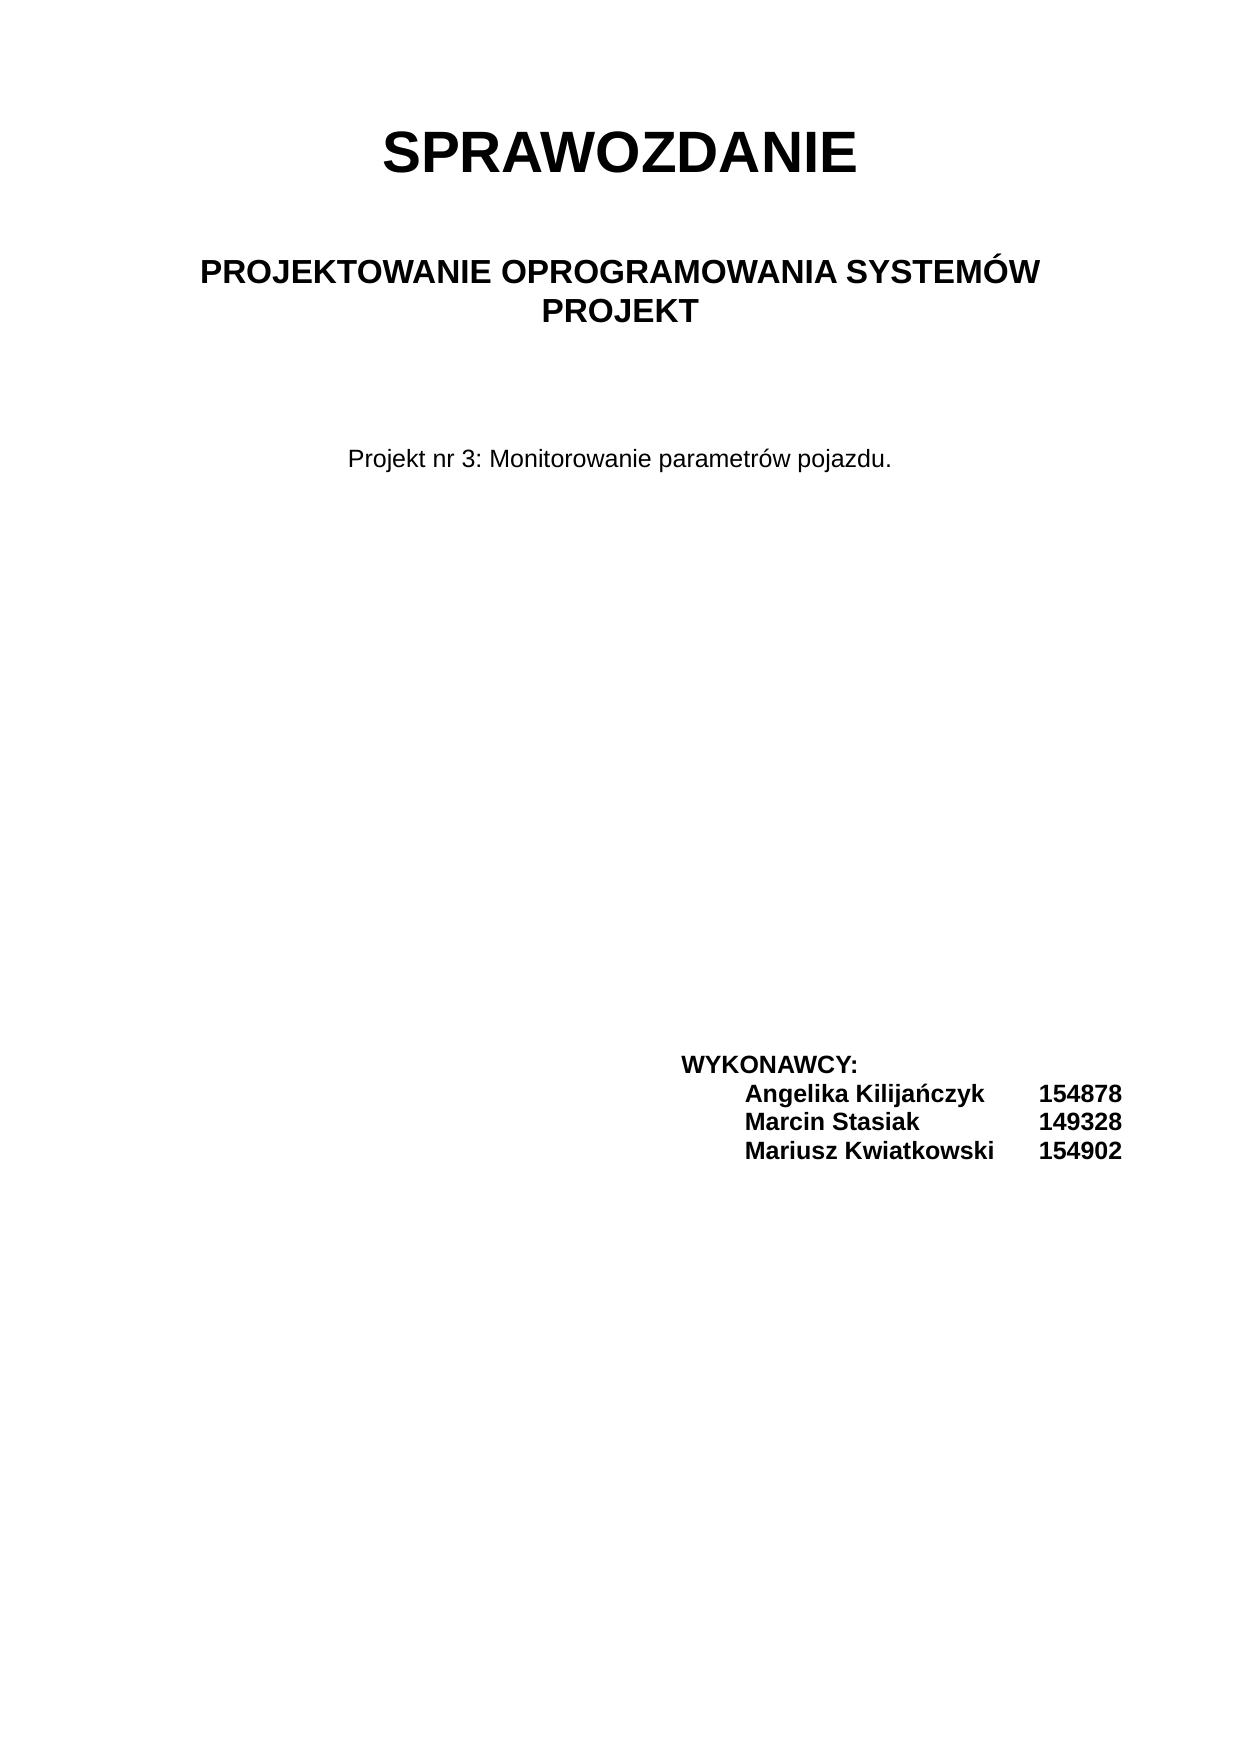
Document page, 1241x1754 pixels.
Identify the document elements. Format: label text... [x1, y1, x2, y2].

text Projekt nr 3: Monitorowanie parametrów pojazdu. [118, 444, 1122, 473]
text Angelika Kilijańczyk 154878 [118, 1078, 1122, 1107]
text SPRAWOZDANIE [118, 118, 1122, 185]
text PROJEKTOWANIE OPROGRAMOWANIA SYSTEMÓW [118, 252, 1122, 291]
text Marcin Stasiak 149328 [118, 1107, 1122, 1136]
text Mariusz Kwiatkowski 154902 [118, 1136, 1122, 1165]
text PROJEKT [118, 291, 1122, 329]
text WYKONAWCY: [118, 1050, 1122, 1078]
